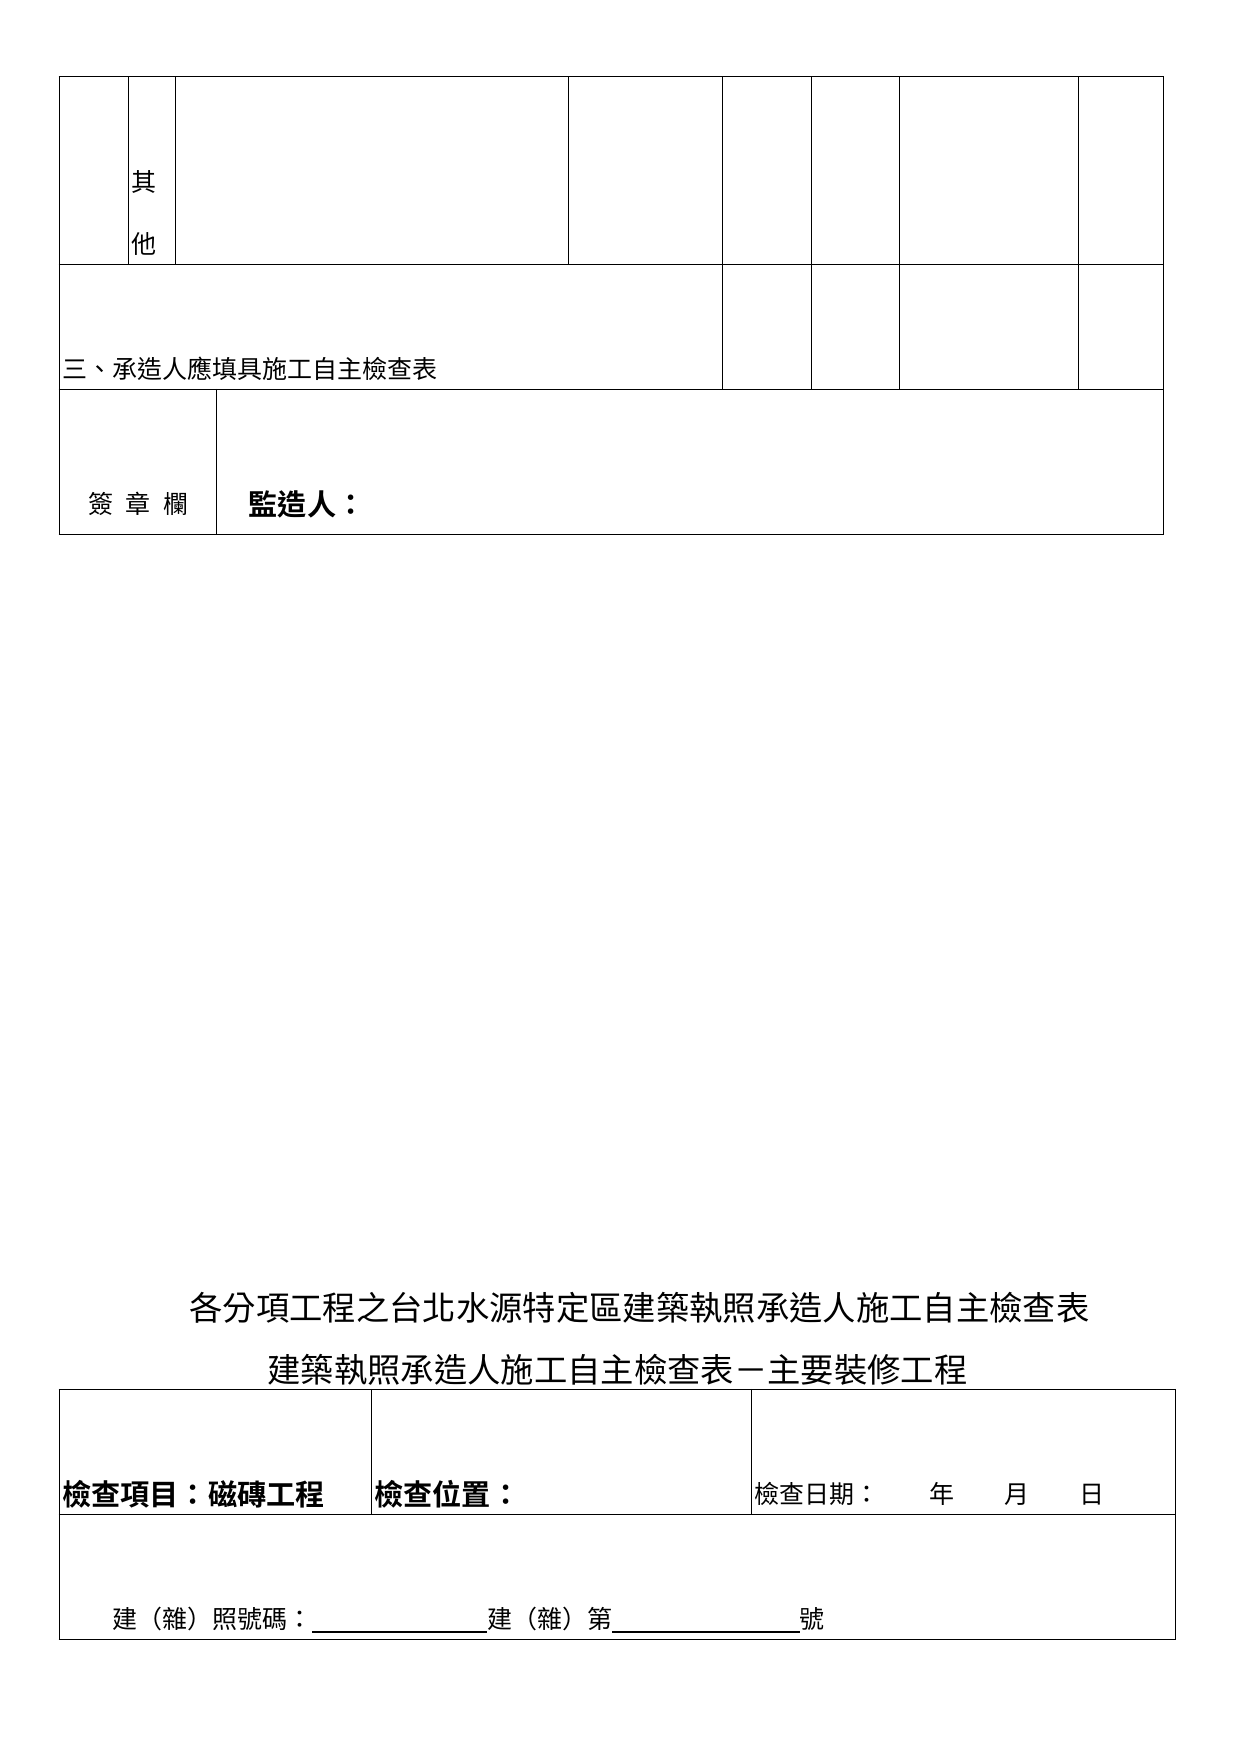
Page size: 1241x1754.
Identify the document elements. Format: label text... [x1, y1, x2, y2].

table_cell [900, 265, 1078, 389]
text 各分項工程之台北水源特定區建築執照承造人施工自主檢查表 [103, 1264, 1175, 1326]
table_cell [812, 265, 899, 389]
table_cell [1079, 77, 1163, 264]
table_cell [723, 77, 811, 264]
table_cell [723, 265, 811, 389]
table_header 檢查日期： 年 月 日 [752, 1390, 1175, 1514]
text 建築執照承造人施工自主檢查表－主要裝修工程 [59, 1326, 1175, 1389]
table_header 檢查位置： [372, 1390, 751, 1514]
table_cell [900, 77, 1078, 264]
table_cell [569, 77, 722, 264]
table_cell 簽 章 欄 [60, 390, 216, 534]
table_cell [60, 77, 128, 264]
table_cell [176, 77, 568, 264]
table_cell [812, 77, 899, 264]
table_cell 監造人： [217, 390, 1163, 534]
table_header 檢查項目：磁磚工程 [60, 1390, 371, 1514]
table_cell [1079, 265, 1163, 389]
table_cell 三、承造人應填具施工自主檢查表 [60, 265, 722, 389]
table_cell 建（雜）照號碼： 建（雜）第 號 [60, 1515, 1175, 1639]
table_cell 其他 [129, 77, 175, 264]
